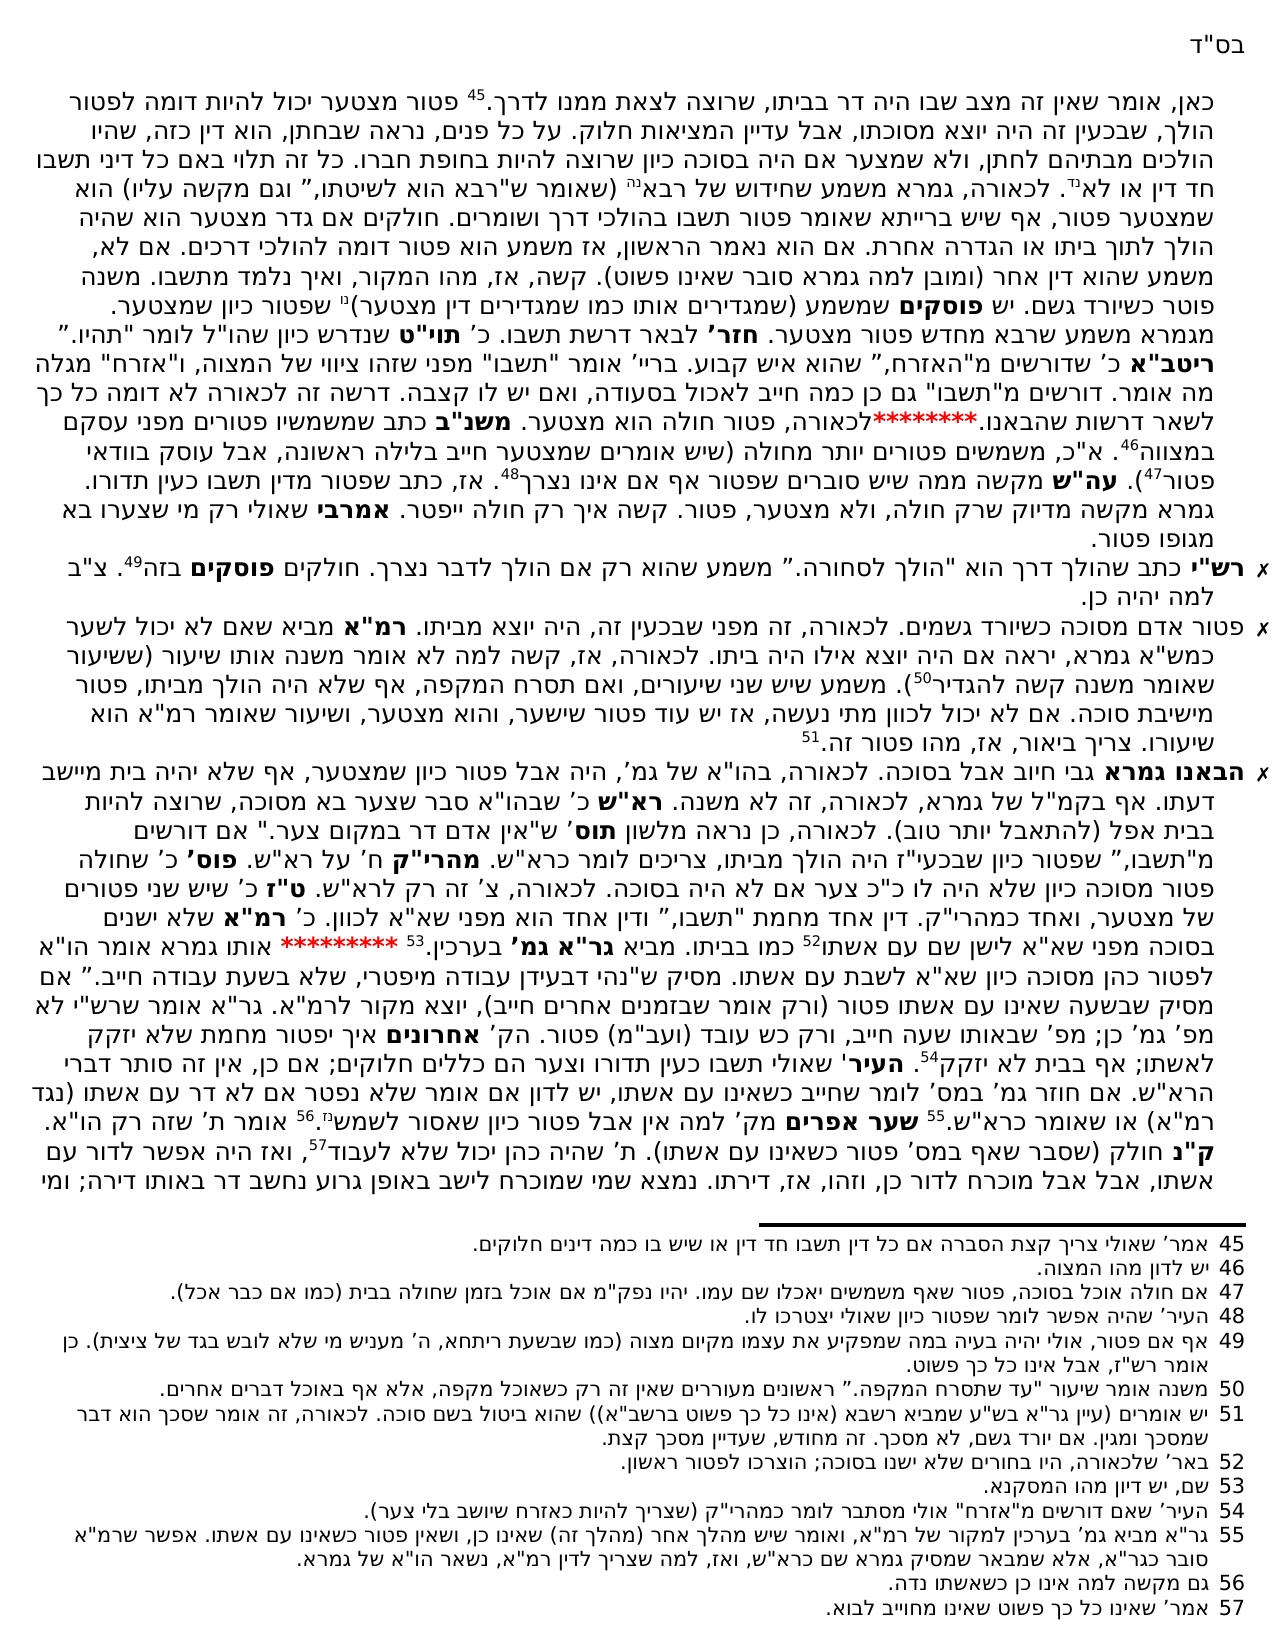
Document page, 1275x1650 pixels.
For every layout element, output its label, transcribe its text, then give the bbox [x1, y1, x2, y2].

list פטור אדם מסוכה כשיורד גשמים. לכאורה, זה מפני שבכעין זה, היה יוצא מביתו. רמ"א מביא שאם לא יכול לשער כמש"א גמרא, יראה אם היה יוצא אילו היה ביתו. לכאורה, אז, קשה למה לא אומר משנה אותו שיעור (ששיעור שאומר משנה קשה להגדיר). משמע שיש שני שיעורים, ואם תסרח המקפה, אף שלא היה הולך מביתו, פטור מישיבת סוכה. אם לא יכול לכוון מתי נעשה, אז יש עוד פטור שישער, והוא מצטער, ושיעור שאומר רמ"א הוא שיעורו. צריך ביאור, אז, מהו פטור זה. [30, 612, 1245, 758]
list הבאנו גמרא גבי חיוב אבל בסוכה. לכאורה, בהו"א של גמ’, היה אבל פטור כיון שמצטער, אף שלא יהיה בית מיישב דעתו. אף בקמ"ל של גמרא, לכאורה, זה לא משנה. רא"ש כ’ שבהו"א סבר שצער בא מסוכה, שרוצה להיות בבית אפל (להתאבל יותר טוב). לכאורה, כן נראה מלשון תוס’ ש"אין אדם דר במקום צער." אם דורשים מ"תשבו,” שפטור כיון שבכעי"ז היה הולך מביתו, צריכים לומר כרא"ש. מהרי"ק ח’ על רא"ש. פוס’ כ’ שחולה פטור מסוכה כיון שלא היה לו כ"כ צער אם לא היה בסוכה. לכאורה, צ’ זה רק לרא"ש. ט"ז כ’ שיש שני פטורים של מצטער, ואחד כמהרי"ק. דין אחד מחמת "תשבו,” ודין אחד הוא מפני שא"א לכוון. כ’ רמ"א שלא ישנים בסוכה מפני שא"א לישן שם עם אשתו כמו בביתו. מביא גר"א גמ’ בערכין. ********* אותו גמרא אומר הו"א לפטור כהן מסוכה כיון שא"א לשבת עם אשתו. מסיק ש"נהי דבעידן עבודה מיפטרי, שלא בשעת עבודה חייב.” אם מסיק שבשעה שאינו עם אשתו פטור (ורק אומר שבזמנים אחרים חייב), יוצא מקור לרמ"א. גר"א אומר שרש"י לא מפ’ גמ’ כן; מפ’ שבאותו שעה חייב, ורק כש עובד (ועב"מ) פטור. הק’ אחרונים איך יפטור מחמת שלא יזקק לאשתו; אף בבית לא יזקק. העיר' שאולי תשבו כעין תדורו וצער הם כללים חלוקים; אם כן, אין זה סותר דברי הרא"ש. אם חוזר גמ’ במס’ לומר שחייב כשאינו עם אשתו, יש לדון אם אומר שלא נפטר אם לא דר עם אשתו (נגד רמ"א) או שאומר כרא"ש. שער אפרים מק’ למה אין אבל פטור כיון שאסור לשמש. אומר ת’ שזה רק הו"א. ק"נ חולק (שסבר שאף במס’ פטור כשאינו עם אשתו). ת’ שהיה כהן יכול שלא לעבוד, ואז היה אפשר לדור עם אשתו, אבל אבל מוכרח לדור כן, וזהו, אז, דירתו. נמצא שמי שמוכרח לישב באופן גרוע נחשב דר באותו דירה; ומי שהיה יכול לסלק את עצמו, אף שעכשיו אי אפשר לסלק א"ע, לא נחשב דר. חזרנו לרמ"א. מק’ אחרונים שלא יאכל בסוכה, שרמ"א כ’ כמרדכי שאומר שאם אין סוכה ראוי לשינה, אינו ראוי לאכילה. מג"א ת’ שזה פטור בחפצת סוכה (עושה שאינו דירה טובה); כאן, אין חפץ מפקיע משינתו (שיכול לישן שם; רק א”א לקיי”מ). חזרנו לדיני סוכה שאינו כשר לכל. העיר’ שרמ"א כ’ שסוכה במקום שמסוכן לישן פסול. חכ"צ חלק, שכשר אם אינו ראוי לשינה ואם אינו ראוי לאכילה. בית הלוי מביא ראיה מדיני סוכה קטנה. שם לא ראוי לאכילה; אולי לא מוכיח פסול סוכה שאינו ראוי לשינה. אמר’ שנוהגים כחכ"צ (ואולי רק אם אינו ראוי לשינה). דנים אחרונים בסוכה שאינו ראוי לטייל בו או ללמוד בו. המכשירים יסברו כעין מש"כ, שרק צ"ל ראוי לעיקר תשמישים. העיר’ שהיום אין ישנים בחדר שאוכלים. אז, צריך לדון אם אדם עושה סוכה של שני חדרים, נחשב שני סוכות, שיש מחיצה ביניהם, שיהיה כשר, אולי, כיון שכך דרים. אולי מיחדים אותו להיות כחד מקום, אף שהוא שני סוכות. מג"א כ’ על פטור ראשון של רמ"א לשינה (צינה) שאין זה פוסלו לאכילה. לא מבאר; יש שני דרכים לבאר. ********** שערי תשובה כ’ מחיד"א תשובת ר"ה גאון שכ’ שע"ת שמשמע כחכ"צ. כ’ ששותפים בסוכה שלא מחזיק שניהם יחלקו הזמן. יש בזה שני חידושים: מה שפוסל כאן, אף שיכול אחרים לקיי"מ (נגד מג"א), ומה שפסל אף שאפשר לו לקיים את המצווה כאן, ורק אסור לו.. ח’ לומר שכיון ששל אחר הוא, לא נח’ מקום שינה. מג"א כ’ על רמ”א שאומר שאם אינו יכול לישון, אינו יכול לאכול, “במקום דליכא צינה.” י"א מפ’ שאומר כן אף אם יש סכנה, שביאוב"כ, כבר א"א לישב שם מח’ צינה. פ"מ פ’ שהוא רק אם אין סכנה. פ"מ מבאר שצינה חלוק כיון ש"א"א בלא"ה.” באר עה"ש וראמ"ה שאין סוכה צ"ל כדירה (באמת, צורך מצווה הוא שלא להיות בביתו). לכן, אין זה פוטר סוכה, שאומר תורה שסוכה הוא דבר הדומה לבית חוץ מקרק’ אלו. אז, זה סוכה כשרה, שחלוק מבית רק בקרק’ שיש לו לשנות. (דימה ר’ את זה למה שאין טיפים שבסוכה פוטר אכילה, אף שעשוה שא"א לקיים שינה.) לצד ראשון, יהיה חייב כיון ש"סוכה" הוא אז דבר שאינו ראוי לדירה. לבוש כ’ שלא יעשה סוכה במקום שיסתכן בו, כרמ"א. העיר’ שמביא שני טעמים של ריטב"א. לאחר כן, מביא רק טעם ראשון. כ’ שאז יכול לעשות במקום סכנה, ואומר שצריך להיות ראוי לבילה, ואז אין לעשותו במקום סכנה. צריך ביאור איך ראוי לבילה, שהרי קר הוא, עד שלא יכול לישב שם. משמע שאינו פוטר מחמת שאין סוכה ראויה (פטור חפץ), אלא בפטור גברא, שהוא מצטער. אם כן, ההוה אמינא לרבות מקום מסוכן הוא שכיון שרק ישב במקום שלו א"א לשינה, ישב אף בזה, שרק צריך מקום אכילה. מסיק שכיון שיכול לישון שם (שיש ישנים שם, ועוד שיכולים להביא כרים), אינו בעיה בחפץ, אבל אולי במצב סכנה, פסול החפץ. נמצא הוה אמינא חלוק ממש"כ, והוא שכיון שלא היה ישן שם, ואז אצ"ל שישן שם. נמצא שאם הוא קר עכ"כ שא"א, פסול. (העיר’ שאולי לשון י"א משמע כאותו הוה אמינא.) העיר’ שמשנ"ב דן ב"שעת צינה,” ולא "מקום צינה.” אולי משמע שרק קרה כן, ואז הוא ראוי. מג"א אומר מקום צינה, וכ"כ י"א. צריכים לדון בצורת הלכה של כל דיני תשבו כעין תדורו. יש ראשונים שאומרים שאכילות עראי מותרים כיון שאינו כעין תדורו. אעפ"כ, יש ענין להחמיר בזה. כ’ משנ"ב שמצטער א"א רק מפני שמבטל שמחה. לשון גמרא לא משמע כן.*********** יש ראשונים שכ’ שאכילת עראי נתמעט מ"תשבו כעין תדורו.” גמרא כ’ ש"אין קבע לשינה." ראשונים מק’ שהול"ל שאין "עראי לשינה.” מבארים ראשונים בסברה זה שלפעמים שינת עראי מהני. לכאורה, זה לא סיבה שיעשה אותו בביתו. לכאורה, צ"ל שאין ההגדרה במה עושים חוץ לביתו. יש ראשונים שאומ’ בפ’ שא"ע מותר כיון שיש שעושים אותו חוץ לביתו. אף שם, אינו פשוט, שיש מושגים אחרים של קבע שאינם דומים לכאן. היה קל לת’ שכאן תלוי ביציאת בית, ולא בקבע. בק’ אביי (זימנים דסגי), יל"ד למה זה בעיה, שעדיין יאכל חוץ מבית. כ"ז משמע שחז"ל גדרו דבר קצוב, והוא כל דבר קבוע, שבדרך כלל, רק אוכלים בבית. תלו אותו בגדרים שכבר היו של עראי וקבוע. אם כן, עדיין יש לראשונים להקשות. בשינה, צריך לומר כעי"ז. נמצא שאף שדרך בנ"א לעשות אותו בחוץ, אבל הוא בגדר חשובה, ואז היה בכלל שינה שגדרו רבנן. יותר קשה לומר כן בשינה. העיר’ שרי"ד כ’ שמצטער הוא מי שהוא בעל צער (אבל לא כ"כ כחולה), וכיון שכן, סוכה מצערו, ואז פטור. בשאר אדם, אין פטור. בפשטות, פטור מצטער הוא שיש בעיה בישיבתו. רמ"א כ’ בדין הול"ד שאם יש סוכה במקום לינתם, חייב. חול’ לבוש ומג"א בביאור זה. לבוש כ’ שאומר שאם אין שם סוכה, א"צ לבנות סוכה אחרת. אם כבר יש, חייב לשבת בו. מג"א כ’ שפטור רק אם א"א לבנות. תוס’ כ’ שחיוב לילה הוא "כשאדם לן בלילה ביישוב.” לכאורה, משמע הגדרה חלוקה, והוא שלא תלוי ביכולתו לבנות או ללכת לסוכה, אלא באם הוא ביישוב, שאז חייב לשבת בסוכה, שהיה דר- יושב בבית- בלי זה (ואינו הלך). לכאורה, אם הוא ביישוב, אף צריך לבנות (כמג"א). צריך ביאור ל"ל נאמר כמג"א, שכ"א צ’ לבנות סוכה. (יש שכות’ שמצטער מלבנות סוכה; חייב רק לפני סוכות כיון שיש לו פנאי. אם כן, כאן, אם נמצא לו פנאי, יחייב.) צ"ב מה"ת שצערו פוטרו. כ’ לבוש בתו"ד שדומה למצטער. לכאו’, צער פוטר כיון שכשיושב בסוכה, לא מקיי"מ ישיבה. אם כן, אין לומר כן כאן, שאינו בצער כשיושב. צ"ל שסוברים שפטור מצטער פוטר כיון שהוא קשה ביותר (ולא שלא מקיי"מ עי"ז). אז, יש לומר שקשה ביותר לבא לבנות סוכה.************ מנ"ח ת’ לק’ תוס’ למה צ’ קרא לפסול סוכה גזולה כיון שבא בעבירה. ת’ שרב מצוות הם רק חיובים שצריך לעשות- ואם עושה, טוב, ואם לא,\בטל- אבל יש מצוות שא"צ לעשות אא"כ הוא במצב מיוחד. ביטול מצווה ואי-קיום מצווה אינם, אז, שווים. גילה תורה שלא רוצה בדווקא ישיבה בסוכה, שלא צריך לאכול. אז, כשעובר על המצווה, הבעיה אינו שלא קיימו, אלא שביטלו. צריכים לבאר, אז, מהו "ביטול.” (אומרים בנ"א מנ"ח כאילו אומר שחוץ מחיוב, יש איסור על אכילה חוץ מסוכה, אבל אינו אומר כן.) עפ"ז מבאר שאף שלא מקיי"מ (כיון שבא בעבירה), לא מבטל. ר"ש אומר שלא מבין זה; אם היה אומר שיש איסור לבד מן המצווה, היה מבאר, אבל לא נראה שאומר כן. רע"א נשאל איך לומ’ פטור עסק לסוכה כיון שמבטל בקו"ע. ת’ שהוא שוא"ת כיון שהאיסור הוא שאינו בסוכה, ולא אכילה. ר"ש מבאר שפטור מצטער מוכיח שאין איסור לשבת חוץ מסוכה, שפטור מצטער הוא שאז אין קיו"מ שאפשר לו לעשות; אם היה עוד איסור, היה תועלת. לכאו’, אם מפרש כן בפטור מצטער, כן הוא אף בשאר פטורים שהוא מעין "כעין תדורו" הם מחמת זה, שלא היה מקיי"מ. לכאו’, כ"ס מג"א, שכ’ שאם אין לו סוכה חוץ מן הרחוק (עד שצ’ ספינה), י"א שאף שאסור לעבור נהר בי"ט, יכול לברך. מק’ מג"א שהוא דומה למצטער, ואינו מקיי"מ, שכל הפטור… הדיוט. רע"א כ’ ששאני כאן שאינו בצער כשהוא שם. לכאו’, אומר שפטור זה אינו כמש"א ר"ש, אלא שטירחא פוטר (ועדיין יש מצווה לעשות). אם הוא מצטער ע"י ישיבה בסוכה, לכאורה, הלומדות יהיה שווה, ורק לא יחייב. אז, מג"א מגדיר פטור מצטער כר"ש (שמצטער כולל אף הליכה למצווה), ומגדיר מצווה. לרע"א, נמצא שהוא פוטר (ואין סיבה להניח שהוא גם כן הגדרה).************* אביי אמר ששיעור קביעות הוא כמו שאוכל בר בי רב. ראשונינם מבארים שזה כביצה. רמב"ם כ’ ש"עראי הוא ביצה או פחות או יותר קצת.” לא קל לבאר מה זה אומר. ממה שרמב”ם לא אומר שיעור קצוב, משמע שכל אחד בוחר לעצמו בתוך שיעורו אם נראה לו כקביעות. רי"ץ גיאת אומר שהוא קצת יותר מביצה. יכול אדם לאכול תוך סוכה; החידוש בזה הוא או שאין יוהרא או שאינו נקרא הדיוט, אף שהוא פטור. גם רואים שאין צורך להחמיר, שגמ’ מז’ שר"צ לא החמיר. חולקים רבנן ור"א אם יש שיעור כמה פעמים חייב אדם לאכול בסוכה בסוכות. שניהם לומדים דיניהם מ"תשבו כעין תדורו,” שר"א דורש שצ’ יד סעודות כעין דירה, ורבנן דורשים שיכול לאכול בכל זמן שרוצה, כמו דירה. אז, לרבנן, אומ’ גמ’, יש חיוב בלילה ראשון, אבל בשאר ימים, א"צ לאכול. תוס’ מעורר שמזה רואים שאין חיוב לאכול פת כשיעור קביעות בי"ט. גמרא ברכות אומר שחוזרים למעין המאורע בי"ט, אבל לא בר"ח, כיון שחייב לאכול. באר תוס’ שזה רק ליל ראשון של פסח וסוכות, שיש חיוב. במק"א מת’ שכאן אומר שאין חיוב לאכול פת מדין סוכה. מק’ איזה נפק"מ יש בחיוב מדין סוכה, שכבר יש חיוב י"ט. היה אפשר לת’ שחיוב של גמ’ ברכות הוא מדרבנן; תוס’ מניח שהחיוב יהיה משום שמחת י"ט. רבי יהודה מת’ שיש נפק"מ אם ירדו גשמים. יש שני דרכים בזה: תוס’ מבאר שיש נפק"מ אם אכל בביתו מחמת הגשם, ושוב פסק הגשם, שצריך לאכול עוד. רא"ש כ’ שכיון שחיוב סוכה מחייבו לשבת ולאכול אף אם יורדים גשמים. רב"ב חקר אם מצוה בלילה ראשון הוא מצוות אכילה או מצוות סוכה ר"ן וריטב"א ת’ שחייב תורה שיאכל כביצה, ולא רק כזית כשאר סעודה בי"ט. רא"ה כ’ כן, אבל שוב חזר לומר שרק צ’ לאכול כזית (כיון שלמד ממצה). מבארים שכיון שחייב תורה בכזית, וכיוון לחייב בסוכה, עשה אותו לקבע, וצריך סוכה. צ"ב למה אומרים שתורה עושה שהוא קבע. אם מצוות ליל ראשון הוא מצוות אכילה (וא"צ קיום סוכה), אין צ’ הוספה זה. נמצא שצריך ציווי כדי לחייב בסוכה. צל"ח באר שממה שתוס’ לא מת’ כן, מה שחייב אדם לאכלו (ואף מח’ חיוב סעודה) קובעו. [30, 758, 1245, 1195]
list גם מקשה למה אינו כן כשאשתו נדה. [30, 1571, 1245, 1596]
list משנה אומר שיעור "עד שתסרח המקפה.” ראשונים מעוררים שאין זה רק כשאוכל מקפה, אלא אף באוכל דברים אחרים. [30, 1377, 1245, 1402]
list אמר’ שאולי צריך קצת הסברה אם כל דין תשבו חד דין או שיש בו כמה דינים חלוקים. [30, 1232, 1245, 1256]
list באר’ שלכאורה, היו בחורים שלא ישנו בסוכה; הוצרכו לפטור ראשון. [30, 1450, 1245, 1474]
list יש לדון מהו המצוה. [30, 1256, 1245, 1280]
list אף אם פטור, אולי יהיה בעיה במה שמפקיע את עצמו מקיום מצוה (כמו שבשעת ריתחא, ה’ מעניש מי שלא לובש בגד של ציצית). כן אומר רש"ז, אבל אינו כל כך פשוט. [30, 1329, 1245, 1377]
list יש אומרים (עיין גר"א בש"ע שמביא רשבא (אינו כל כך פשוט ברשב"א)) שהוא ביטול בשם סוכה. לכאורה, זה אומר שסכך הוא דבר שמסכך ומגין. אם יורד גשם, לא מסכך. זה מחודש, שעדיין מסכך קצת. [30, 1402, 1245, 1450]
list שם, יש דיון מהו המסקנא. [30, 1474, 1245, 1499]
list אם חולה אוכל בסוכה, פטור שאף משמשים יאכלו שם עמו. יהיו נפק"מ אם אוכל בזמן שחולה בבית (כמו אם כבר אכל). [30, 1280, 1245, 1304]
list העיר’ שהיה אפשר לומר שפטור כיון שאולי יצטרכו לו. [30, 1304, 1245, 1329]
list אמר’ שאינו כל כך פשוט שאינו מחוייב לבוא. [30, 1596, 1245, 1620]
list רש"י כתב שהולך דרך הוא "הולך לסחורה.” משמע שהוא רק אם הולך לדבר נצרך. חולקים פוסקים בזה. צ"ב למה יהיה כן. [30, 553, 1245, 612]
list גר"א מביא גמ’ בערכין למקור של רמ"א, ואומר שיש מהלך אחר (מהלך זה) שאינו כן, ושאין פטור כשאינו עם אשתו. אפשר שרמ"א סובר כגר"א, אלא שמבאר שמסיק גמרא שם כרא"ש, ואז, למה שצריך לדין רמ"א, נשאר הו"א של גמרא. [30, 1523, 1245, 1571]
list כאן, אומר שאין זה מצב שבו היה דר בביתו, שרוצה לצאת ממנו לדרך. פטור מצטער יכול להיות דומה לפטור הולך, שבכעין זה היה יוצא מסוכתו, אבל עדיין המציאות חלוק. על כל פנים, נראה שבחתן, הוא דין כזה, שהיו הולכים מבתיהם לחתן, ולא שמצער אם היה בסוכה כיון שרוצה להיות בחופת חברו. כל זה תלוי באם כל דיני תשבו חד דין או לא. לכאורה, גמרא משמע שחידוש של רבא (שאומר ש"רבא הוא לשיטתו,” וגם מקשה עליו) הוא שמצטער פטור, אף שיש ברייתא שאומר פטור תשבו בהולכי דרך ושומרים. חולקים אם גדר מצטער הוא שהיה הולך לתוך ביתו או הגדרה אחרת. אם הוא נאמר הראשון, אז משמע הוא פטור דומה להולכי דרכים. אם לא, משמע שהוא דין אחר (ומובן למה גמרא סובר שאינו פשוט). קשה, אז, מהו המקור, ואיך נלמד מתשבו. משנה פוטר כשיורד גשם. יש פוסקים שמשמע (שמגדירים אותו כמו שמגדירים דין מצטער) שפטור כיון שמצטער. מגמרא משמע שרבא מחדש פטור מצטער. חזר’ לבאר דרשת תשבו. כ’ תוי"ט שנדרש כיון שהו"ל לומר "תהיו.” ריטב"א כ’ שדורשים מ"האזרח,” שהוא איש קבוע. בריי’ אומר "תשבו" מפני שזהו ציווי של המצוה, ו"אזרח" מגלה מה אומר. דורשים מ"תשבו" גם כן כמה חייב לאכול בסעודה, ואם יש לו קצבה. דרשה זה לכאורה לא דומה כל כך לשאר דרשות שהבאנו.********לכאורה, פטור חולה הוא מצטער. משנ"ב כתב שמשמשיו פטורים מפני עסקם במצווה. א"כ, משמשים פטורים יותר מחולה (שיש אומרים שמצטער חייב בלילה ראשונה, אבל עוסק בוודאי פטור). עה"ש מקשה ממה שיש סוברים שפטור אף אם אינו נצרך. אז, כתב שפטור מדין תשבו כעין תדורו. גמרא מקשה מדיוק שרק חולה, ולא מצטער, פטור. קשה איך רק חולה ייפטר. אמרבי שאולי רק מי שצערו בא מגופו פטור. [30, 87, 1245, 553]
list העיר’ שאם דורשים מ"אזרח" אולי מסתבר לומר כמהרי"ק (שצריך להיות כאזרח שיושב בלי צער). [30, 1499, 1245, 1523]
